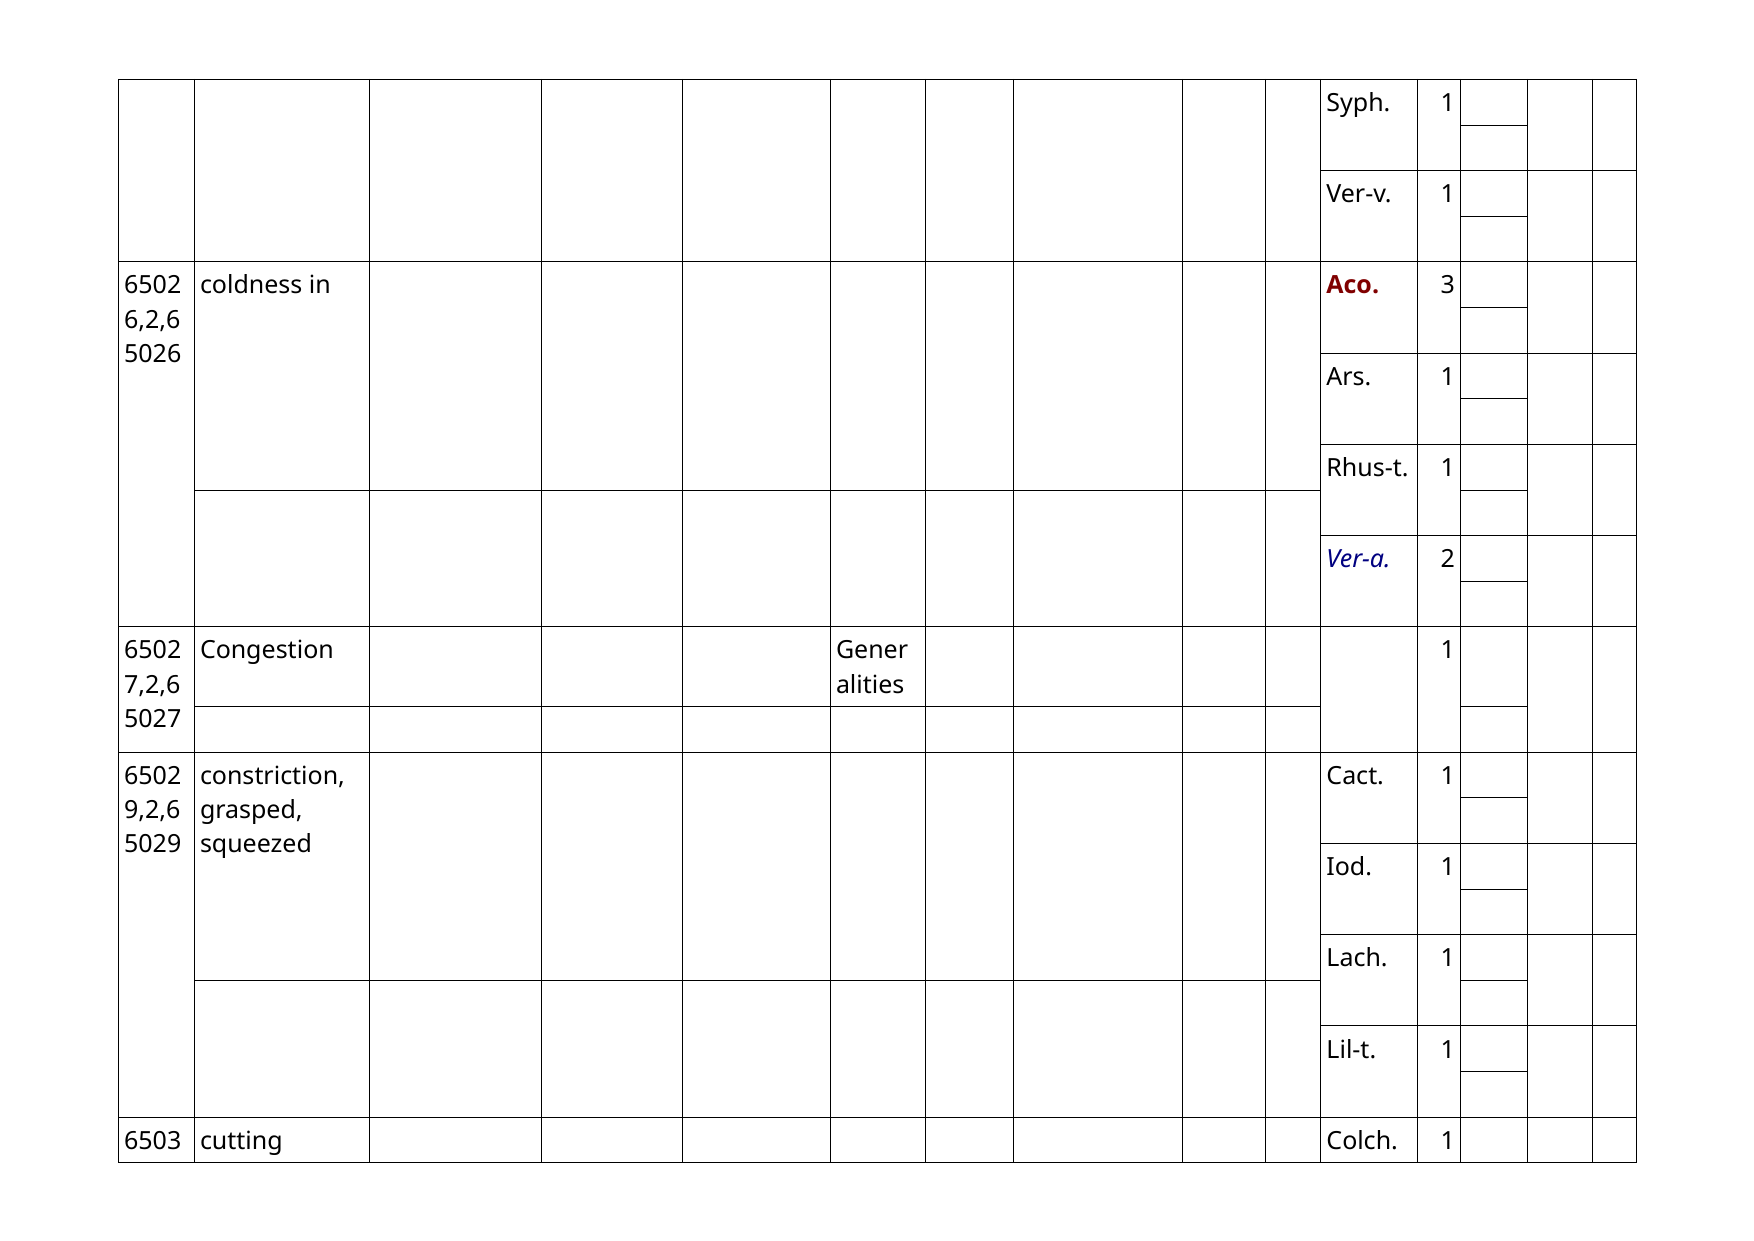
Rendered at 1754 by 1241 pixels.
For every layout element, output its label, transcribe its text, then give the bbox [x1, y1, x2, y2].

table_cell [195, 80, 369, 261]
table_cell [542, 981, 682, 1117]
table_cell [1461, 753, 1527, 797]
table_cell [1321, 627, 1417, 752]
table_cell 1 [1418, 627, 1460, 752]
table_cell [926, 80, 1013, 261]
table_cell [195, 981, 369, 1117]
table_cell [926, 707, 1013, 752]
table_cell [1461, 844, 1527, 888]
table_cell [1183, 1118, 1265, 1162]
table_cell [1461, 399, 1527, 444]
table_cell Congestion [195, 627, 369, 706]
table_cell 6503 [119, 1118, 194, 1162]
table_cell Ars. [1321, 354, 1417, 444]
table_cell [542, 707, 682, 752]
table_cell 1 [1418, 171, 1460, 261]
table_cell [1461, 171, 1527, 216]
table_cell cutting [195, 1118, 369, 1162]
table_cell Iod. [1321, 844, 1417, 934]
table_cell [1593, 262, 1636, 353]
table_cell [195, 707, 369, 752]
table_cell [370, 707, 541, 752]
table_cell [1461, 798, 1527, 843]
table_cell [1461, 262, 1527, 307]
table_cell [1593, 627, 1636, 752]
table_cell [683, 262, 830, 489]
table_cell [542, 1118, 682, 1162]
table_cell [1593, 445, 1636, 535]
table_cell [370, 262, 541, 489]
table_cell [542, 753, 682, 980]
table_cell [1461, 354, 1527, 398]
table_cell [1528, 171, 1592, 261]
table_cell [370, 1118, 541, 1162]
table_cell [542, 491, 682, 626]
table_cell [1014, 753, 1182, 980]
table_cell [1528, 445, 1592, 535]
table_cell 1 [1418, 354, 1460, 444]
table_cell [1183, 707, 1265, 752]
table_cell [1266, 491, 1320, 626]
table_cell constriction, grasped, squeezed [195, 753, 369, 980]
table_cell [195, 491, 369, 626]
table_cell [1183, 262, 1265, 489]
table_cell [831, 981, 925, 1117]
table_cell [1461, 1118, 1527, 1162]
table_cell [1593, 171, 1636, 261]
table_cell [1461, 217, 1527, 261]
table_cell Ver-v. [1321, 171, 1417, 261]
table_cell [683, 753, 830, 980]
table_cell [370, 627, 541, 706]
table_cell [1266, 981, 1320, 1117]
table_cell [831, 707, 925, 752]
table_cell [1014, 707, 1182, 752]
table_cell Lach. [1321, 935, 1417, 1025]
table_cell [542, 80, 682, 261]
table_cell [683, 627, 830, 706]
table_cell [1014, 80, 1182, 261]
table_cell [1014, 1118, 1182, 1162]
table_cell [926, 262, 1013, 489]
table_cell [1528, 753, 1592, 843]
table_cell [1014, 627, 1182, 706]
table_cell [1461, 582, 1527, 626]
table_cell [1266, 753, 1320, 980]
table_cell [119, 80, 194, 261]
table_cell [1593, 536, 1636, 626]
table_cell coldness in [195, 262, 369, 489]
table_cell Ver-a. [1321, 536, 1417, 626]
table_cell [683, 981, 830, 1117]
table_cell [683, 707, 830, 752]
table_cell [1528, 1118, 1592, 1162]
table_cell [1266, 707, 1320, 752]
table_cell [1461, 308, 1527, 353]
table_cell [542, 262, 682, 489]
table_cell [1461, 935, 1527, 980]
table_cell 65027,2,65027 [119, 627, 194, 752]
table_cell [1014, 981, 1182, 1117]
table_cell [1593, 753, 1636, 843]
table_cell [1266, 80, 1320, 261]
table_cell [1593, 354, 1636, 444]
table_cell [1183, 491, 1265, 626]
table_cell [1461, 80, 1527, 124]
table_cell 1 [1418, 1026, 1460, 1117]
table_cell [1266, 1118, 1320, 1162]
table_cell [1593, 1118, 1636, 1162]
table_cell [1528, 354, 1592, 444]
table_cell Syph. [1321, 80, 1417, 170]
table_cell [542, 627, 682, 706]
table_cell [1461, 1026, 1527, 1071]
table_cell [1014, 491, 1182, 626]
table_cell Generalities [831, 627, 925, 706]
table_cell 1 [1418, 80, 1460, 170]
table_cell [1461, 491, 1527, 535]
table_cell 1 [1418, 753, 1460, 843]
table_cell [1183, 981, 1265, 1117]
table_cell [1528, 627, 1592, 752]
table_cell 65026,2,65026 [119, 262, 194, 626]
table_cell [1266, 627, 1320, 706]
table_cell [1461, 1072, 1527, 1117]
table_cell [926, 627, 1013, 706]
table_cell [831, 262, 925, 489]
table_cell [370, 981, 541, 1117]
table_cell [1528, 262, 1592, 353]
table_cell [683, 80, 830, 261]
table_cell [1528, 844, 1592, 934]
table_cell [683, 491, 830, 626]
table_cell [1014, 262, 1182, 489]
table_cell [1183, 80, 1265, 261]
table_cell [1528, 1026, 1592, 1117]
table_cell 1 [1418, 935, 1460, 1025]
table_cell [370, 753, 541, 980]
table_cell 1 [1418, 445, 1460, 535]
table_cell 2 [1418, 536, 1460, 626]
table_cell [1461, 627, 1527, 706]
table_cell [1183, 627, 1265, 706]
table_cell 65029,2,65029 [119, 753, 194, 1117]
table_cell Rhus-t. [1321, 445, 1417, 535]
table_cell [831, 491, 925, 626]
table_cell 1 [1418, 844, 1460, 934]
table_cell [1593, 935, 1636, 1025]
table_cell [1266, 262, 1320, 489]
table_cell [1461, 981, 1527, 1025]
table_cell [1461, 536, 1527, 581]
table_cell [1528, 935, 1592, 1025]
table_cell [370, 80, 541, 261]
table_cell Cact. [1321, 753, 1417, 843]
table_cell Colch. [1321, 1118, 1417, 1162]
table_cell [1461, 126, 1527, 170]
table_cell [831, 753, 925, 980]
table_cell [926, 981, 1013, 1117]
table_cell [926, 1118, 1013, 1162]
table_cell [1461, 445, 1527, 489]
table_cell [926, 753, 1013, 980]
table_cell [1528, 536, 1592, 626]
table_cell [1593, 80, 1636, 170]
table_cell [1593, 1026, 1636, 1117]
table_cell [683, 1118, 830, 1162]
table_cell [926, 491, 1013, 626]
table_cell [1593, 844, 1636, 934]
table_cell [1461, 707, 1527, 752]
table_cell Lil-t. [1321, 1026, 1417, 1117]
table_cell [370, 491, 541, 626]
table_cell [1528, 80, 1592, 170]
table_cell [1461, 890, 1527, 934]
table_cell Aco. [1321, 262, 1417, 353]
table_cell [1183, 753, 1265, 980]
table_cell 1 [1418, 1118, 1460, 1162]
table_cell 3 [1418, 262, 1460, 353]
table_cell [831, 80, 925, 261]
table_cell [831, 1118, 925, 1162]
